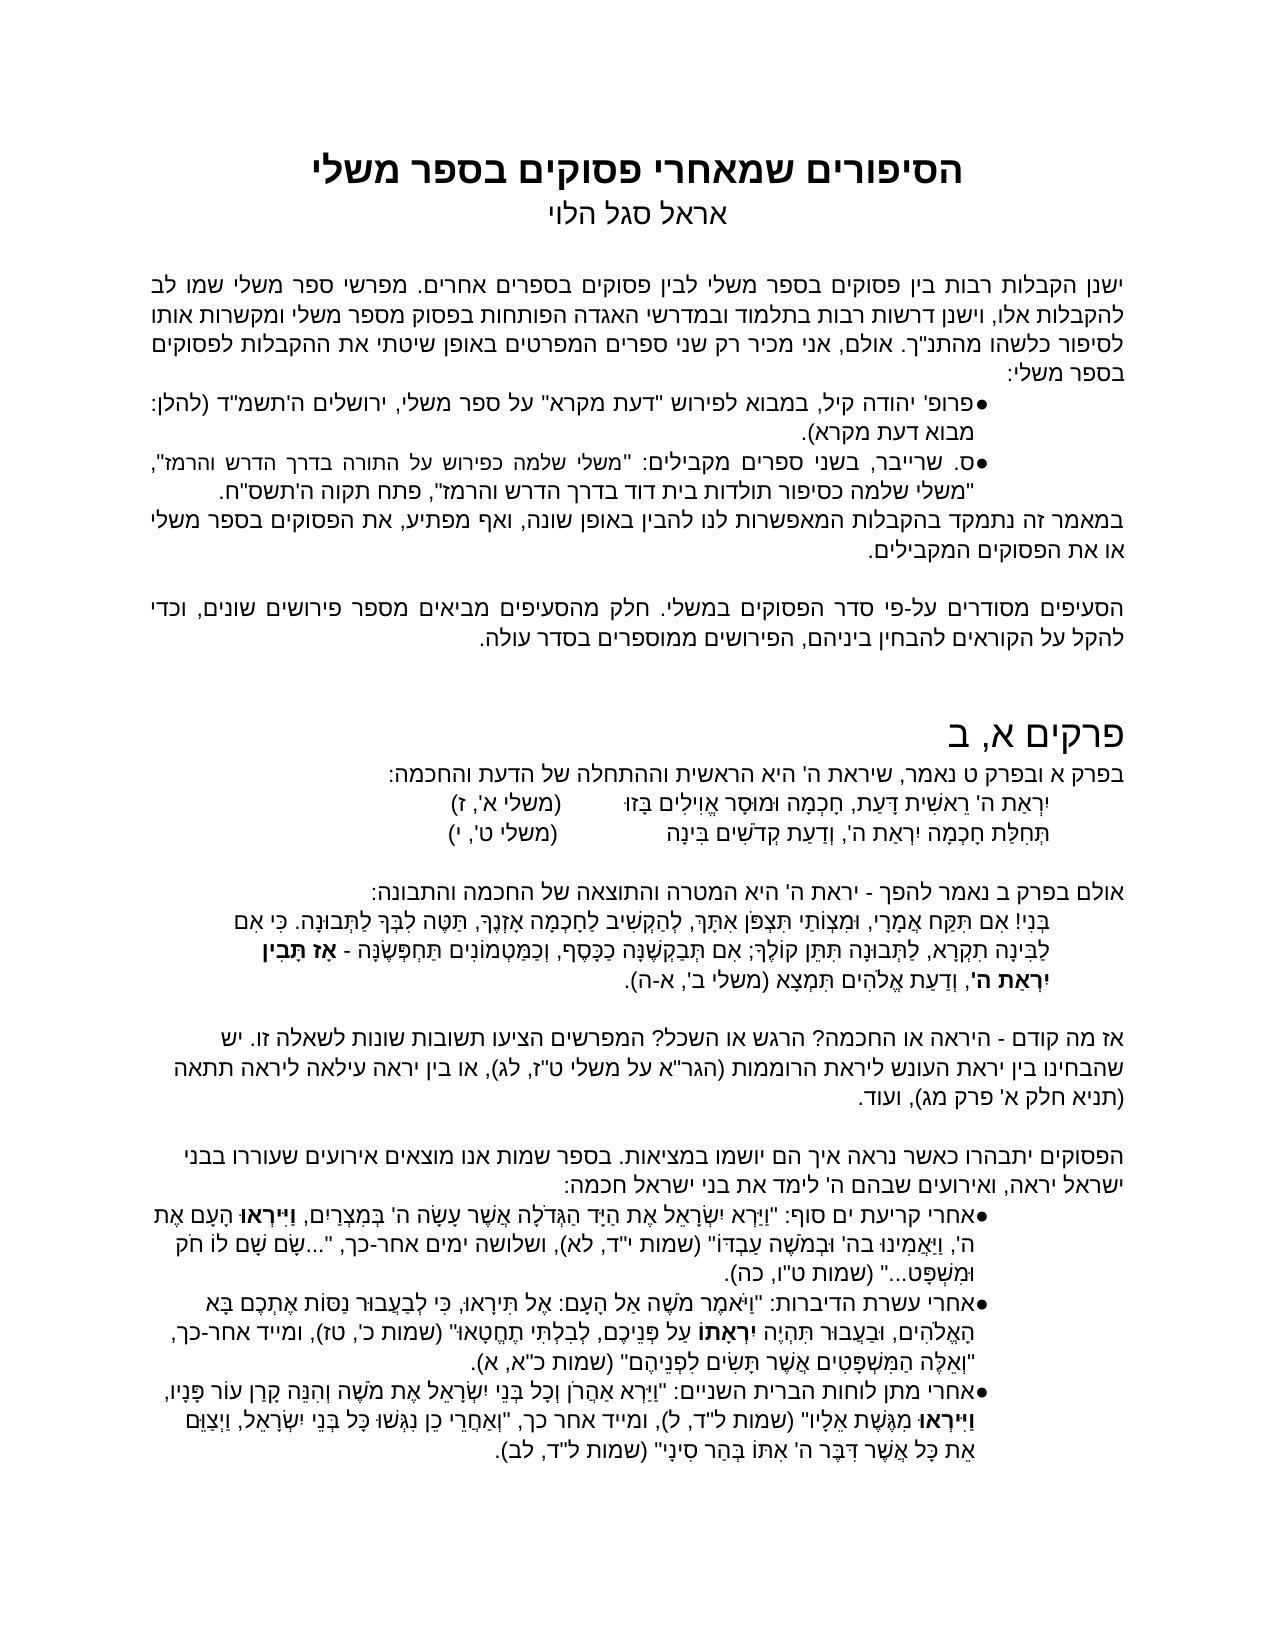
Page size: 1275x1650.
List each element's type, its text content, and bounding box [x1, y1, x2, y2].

text הפסוקים יתבהרו כאשר נראה איך הם יושמו במציאות. בספר שמות אנו מוצאים אירועים שעוררו בבני ישראל יראה, ואירועים שבהם ה' לימד את בני ישראל חכמה: [150, 1143, 1125, 1198]
text הסיפורים שמאחרי פסוקים בספר משלי [150, 150, 1125, 192]
text תְּחִלַּת חָכְמָה יִרְאַת ה', וְדַעַת קְדֹשִׁים בִּינָה (משלי ט', י) [225, 820, 1050, 846]
list אחרי עשרת הדיברות: "וַיֹּאמֶר מֹשֶׁה אַל הָעָם: אֶל תִּירָאוּ, כִּי לְבַעֲבוּר נַסּוֹת אֶתְכֶם בָּא הָאֱלֹהִים, וּבַעֲבוּר תִּהְיֶה יִרְאָתוֹ עַל פְּנֵיכֶם, לְבִלְתִּי תֶחֱטָאוּ" (שמות כ', טז), ומייד אחר-כך, "וְאֵלֶּה הַמִּשְׁפָּטִים אֲשֶׁר תָּשִׂים לִפְנֵיהֶם" (שמות כ"א, א). [150, 1290, 1012, 1375]
text ישנן הקבלות רבות בין פסוקים בספר משלי לבין פסוקים בספרים אחרים. מפרשי ספר משלי שמו לב להקבלות אלו, וישנן דרשות רבות בתלמוד ובמדרשי האגדה הפותחות בפסוק מספר משלי ומקשרות אותו לסיפור כלשהו מהתנ"ך. אולם, אני מכיר רק שני ספרים המפרטים באופן שיטתי את ההקבלות לפסוקים בספר משלי: [150, 273, 1125, 387]
list אחרי קריעת ים סוף: "וַיַּרְא יִשְׂרָאֵל אֶת הַיָּד הַגְּדֹלָה אֲשֶׁר עָשָׂה ה' בְּמִצְרַיִם, וַיִּירְאוּ הָעָם אֶת ה', וַיַּאֲמִינוּ בה' וּבְמֹשֶׁה עַבְדּוֹ" (שמות י"ד, לא), ושלושה ימים אחר-כך, "...שָׂם שָׁם לוֹ חֹק וּמִשְׁפָּט..." (שמות ט"ו, כה). [150, 1202, 1012, 1287]
text בְּנִי! אִם תִּקַּח אֲמָרָי, וּמִצְו‍ֹתַי תִּצְפֹּן אִתָּךְ, לְהַקְשִׁיב לַחָכְמָה אָזְנֶךָ, תַּטֶּה לִבְּךָ לַתְּבוּנָה. כִּי אִם לַבִּינָה תִקְרָא, לַתְּבוּנָה תִּתֵּן קוֹלֶךָ; אִם תְּבַקְשֶׁנָּה כַכָּסֶף, וְכַמַּטְמוֹנִים תַּחְפְּשֶׂנָּה - אָז תָּבִין יִרְאַת ה', וְדַעַת אֱלֹהִים תִּמְצָא (משלי ב', א-ה). [225, 908, 1050, 993]
list פרופ' יהודה קיל, במבוא לפירוש "דעת מקרא" על ספר משלי, ירושלים ה'תשמ"ד (להלן: מבוא דעת מקרא). [150, 390, 1012, 445]
list ס. שרייבר, בשני ספרים מקבילים: "משלי שלמה כפירוש על התורה בדרך הדרש והרמז", "משלי שלמה כסיפור תולדות בית דוד בדרך הדרש והרמז", פתח תקוה ה'תשס"ח. [150, 449, 1012, 504]
text הסעיפים מסודרים על-פי סדר הפסוקים במשלי. חלק מהסעיפים מביאים מספר פירושים שונים, וכדי להקל על הקוראים להבחין ביניהם, הפירושים ממוספרים בסדר עולה. [150, 596, 1125, 651]
text אז מה קודם - היראה או החכמה? הרגש או השכל? המפרשים הציעו תשובות שונות לשאלה זו. יש שהבחינו בין יראת העונש ליראת הרוממות (הגר"א על משלי ט"ז, לג), או בין יראה עילאה ליראה תתאה (תניא חלק א' פרק מג), ועוד. [150, 1026, 1125, 1110]
text במאמר זה נתמקד בהקבלות המאפשרות לנו להבין באופן שונה, ואף מפתיע, את הפסוקים בספר משלי או את הפסוקים המקבילים. [150, 508, 1125, 563]
list אחרי מתן לוחות הברית השניים: "וַיַּרְא אַהֲרֹן וְכָל בְּנֵי יִשְׂרָאֵל אֶת מֹשֶׁה וְהִנֵּה קָרַן עוֹר פָּנָיו, וַיִּירְאוּ מִגֶּשֶׁת אֵלָיו" (שמות ל"ד, ל), ומייד אחר כך, "וְאַחֲרֵי כֵן נִגְּשׁוּ כָּל בְּנֵי יִשְׂרָאֵל, וַיְצַוֵּם אֵת כָּל אֲשֶׁר דִּבֶּר ה' אִתּוֹ בְּהַר סִינָי" (שמות ל"ד, לב). [150, 1378, 1012, 1463]
text אראל סגל הלוי [150, 198, 1125, 231]
text בפרק א ובפרק ט נאמר, שיראת ה' היא הראשית וההתחלה של הדעת והחכמה: [150, 762, 1125, 787]
text פרקים א, ב [150, 713, 1125, 755]
text אולם בפרק ב נאמר להפך - יראת ה' היא המטרה והתוצאה של החכמה והתבונה: [150, 879, 1125, 905]
text יִרְאַת ה' רֵאשִׁית דָּעַת, חָכְמָה וּמוּסָר אֱוִילִים בָּזוּ (משלי א', ז) [225, 791, 1050, 817]
